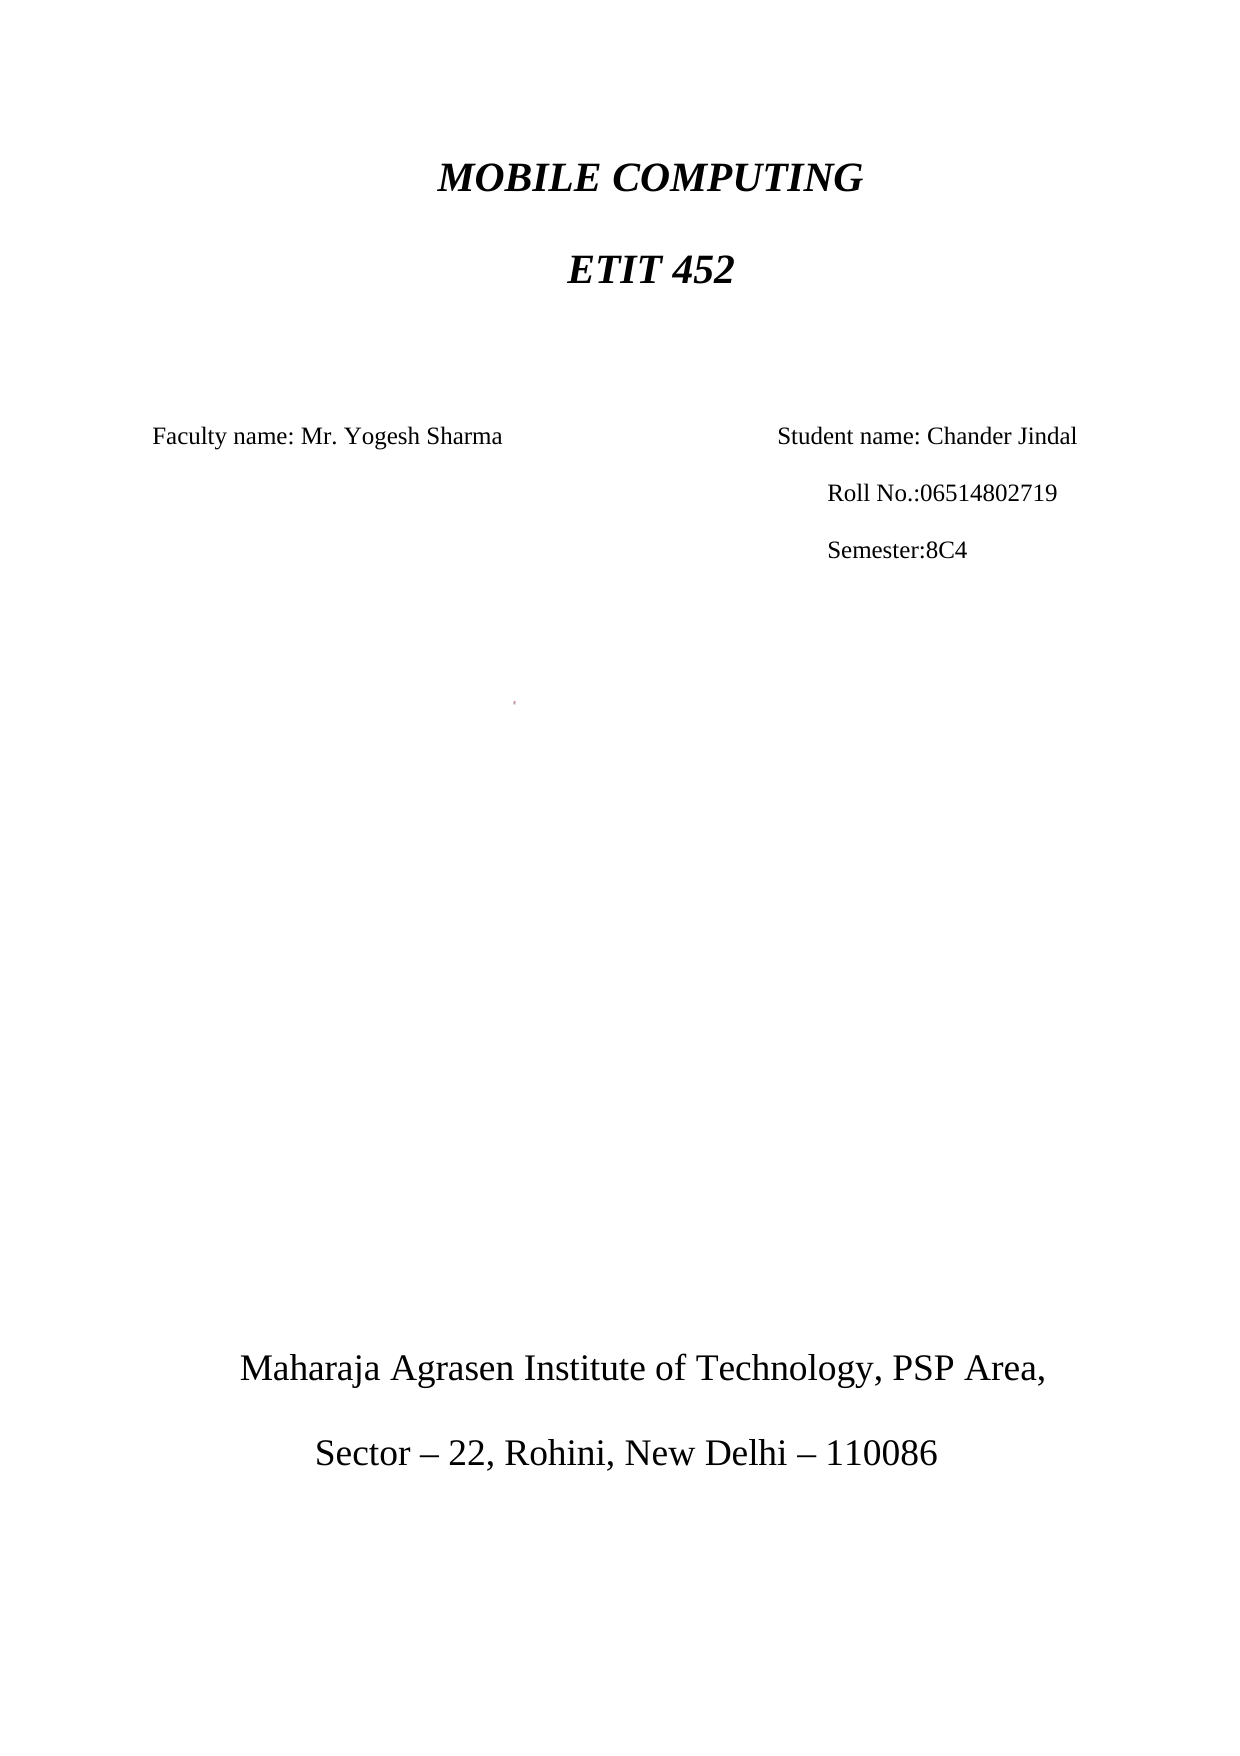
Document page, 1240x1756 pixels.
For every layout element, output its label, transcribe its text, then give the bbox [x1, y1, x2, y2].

text Maharaja Agrasen Institute of Technology, PSP Area, Sector – 22, Rohini, New Delhi – 110086 [239, 1346, 1077, 1474]
text Faculty name: Mr. Yogesh Sharma Student name: Chander Jindal [152, 421, 1087, 449]
text Semester:8C4 [827, 535, 1087, 564]
text Roll No.:06514802719 [827, 478, 1087, 507]
text MOBILE COMPUTING ETIT 452 [437, 152, 894, 292]
